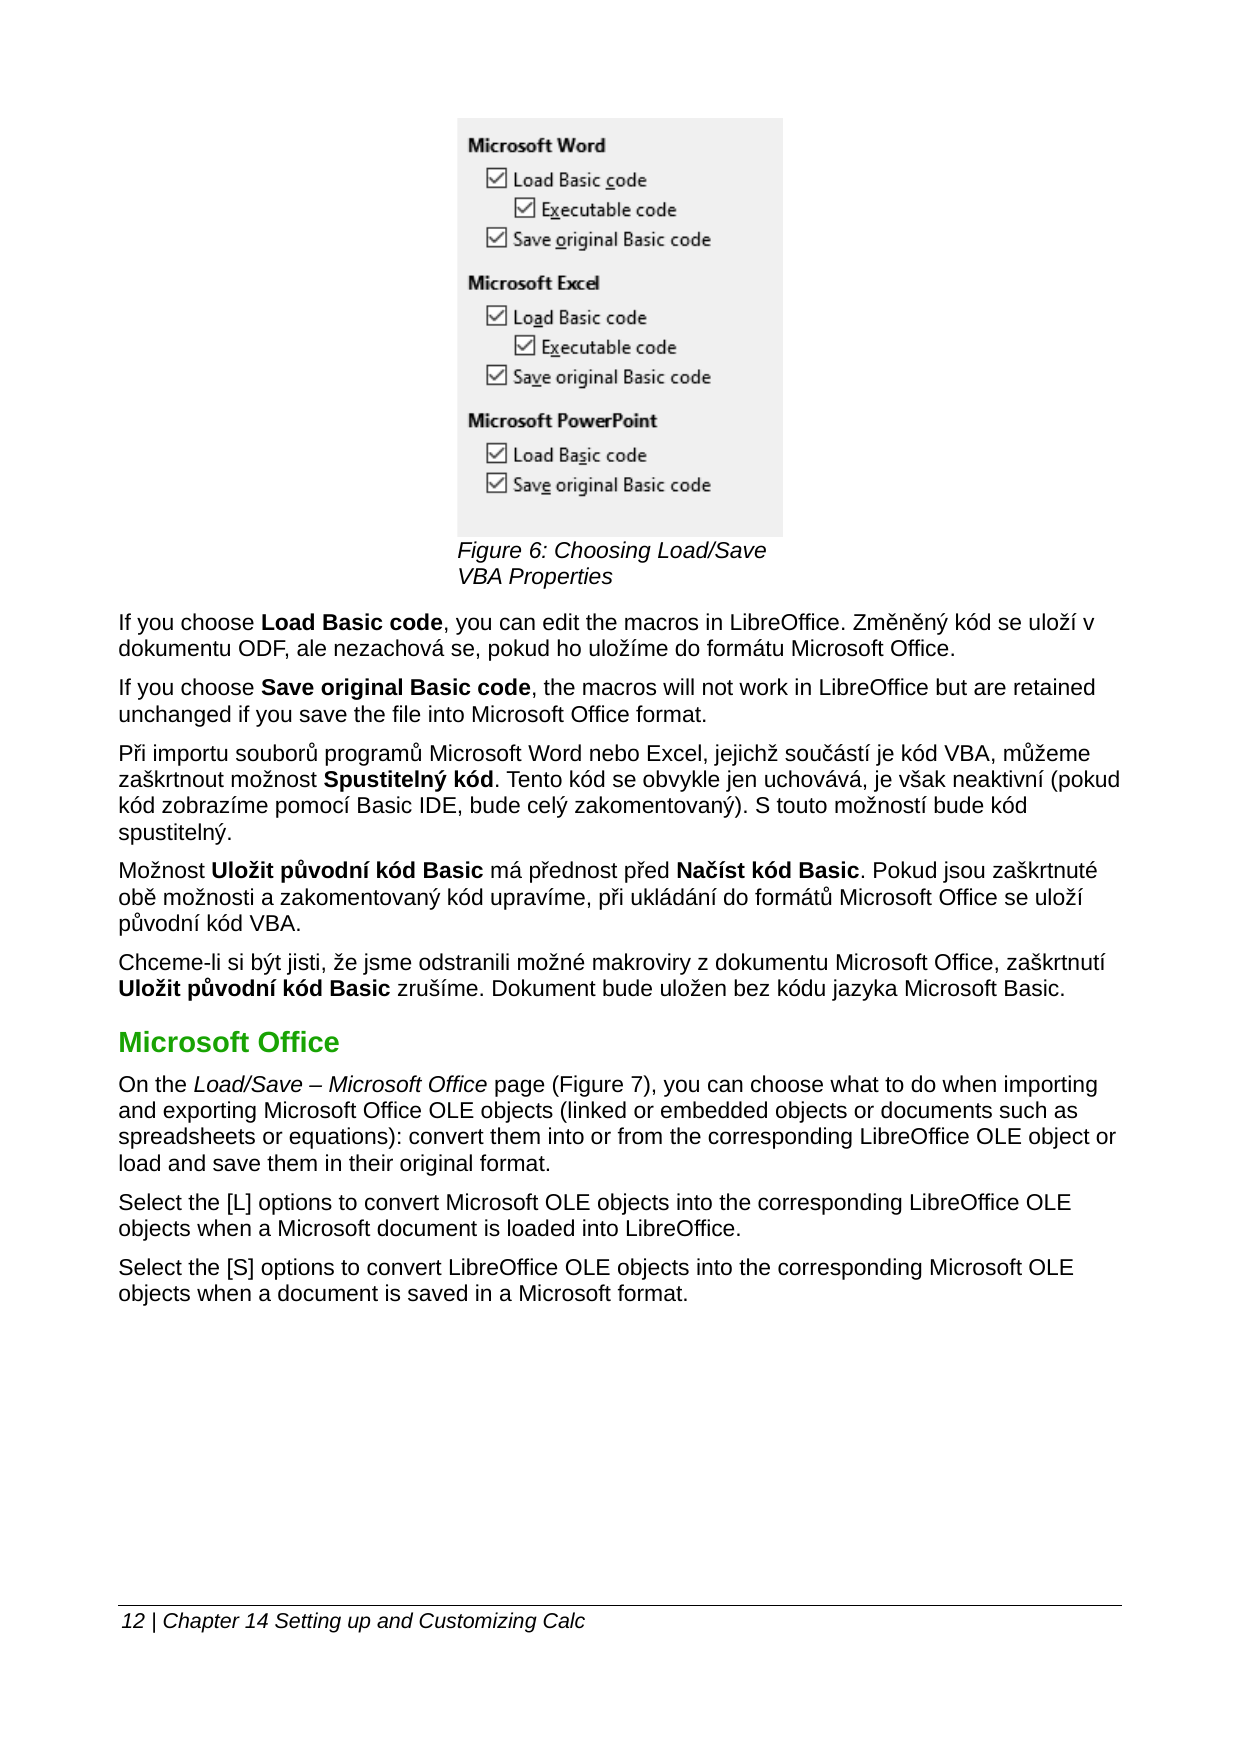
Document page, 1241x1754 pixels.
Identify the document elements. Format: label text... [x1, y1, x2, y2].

text Při importu souborů programů Microsoft Word nebo Excel, jejichž součástí je kód VBA, můžeme zaškrtnout možnost Spustitelný kód. Tento kód se obvykle jen uchovává, je však neaktivní (pokud kód zobrazíme pomocí Basic IDE, bude celý zakomentovaný). S touto možností bude kód spustitelný. [118, 739, 1122, 845]
picture [457, 118, 783, 537]
text If you choose Save original Basic code, the macros will not work in LibreOffice but are retained unchanged if you save the file into Microsoft Office format. [118, 674, 1122, 727]
text Select the [S] options to convert LibreOffice OLE objects into the corresponding Microsoft OLE objects when a document is saved in a Microsoft format. [118, 1254, 1122, 1306]
text Select the [L] options to convert Microsoft OLE objects into the corresponding LibreOffice OLE objects when a Microsoft document is loaded into LibreOffice. [118, 1188, 1122, 1241]
text On the Load/Save – Microsoft Office page (Figure 7), you can choose what to do when importing and exporting Microsoft Office OLE objects (linked or embedded objects or documents such as spreadsheets or equations): convert them into or from the corresponding LibreOffice OLE object or load and save them in their original format. [118, 1071, 1122, 1176]
text Figure 6: Choosing Load/Save VBA Properties [457, 537, 783, 589]
text Možnost Uložit původní kód Basic má přednost před Načíst kód Basic. Pokud jsou zaškrtnuté obě možnosti a zakomentovaný kód upravíme, při ukládání do formátů Microsoft Office se uloží původní kód VBA. [118, 857, 1122, 936]
text If you choose Load Basic code, you can edit the macros in LibreOffice. Změněný kód se uloží v dokumentu ODF, ale nezachová se, pokud ho uložíme do formátu Microsoft Office. [118, 609, 1122, 662]
subtitle Microsoft Office [118, 1025, 1122, 1059]
text Chceme-li si být jisti, že jsme odstranili možné makroviry z dokumentu Microsoft Office, zaškrtnutí Uložit původní kód Basic zrušíme. Dokument bude uložen bez kódu jazyka Microsoft Basic. [118, 949, 1122, 1002]
